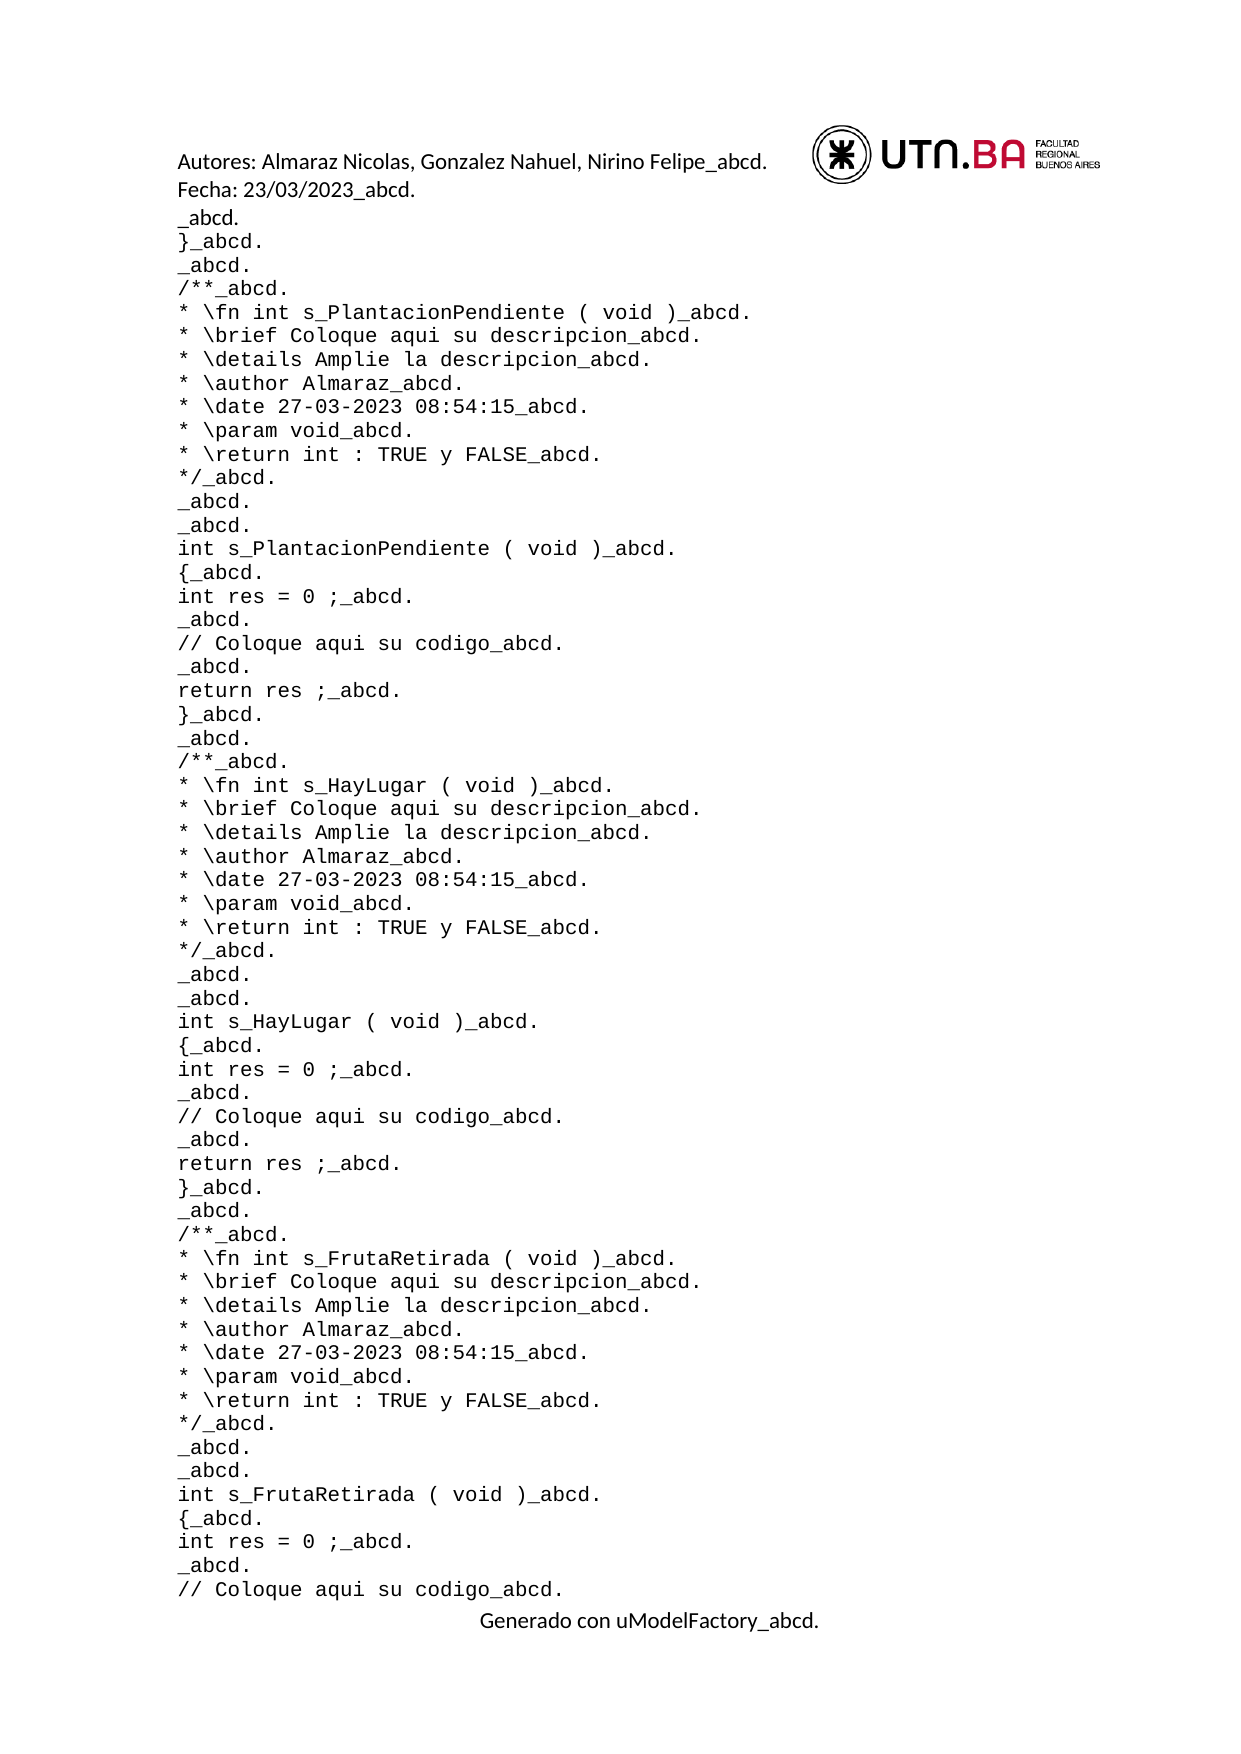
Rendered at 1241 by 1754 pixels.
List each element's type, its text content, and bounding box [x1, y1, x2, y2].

text * \return int : TRUE y FALSE_abcd. [177, 917, 1122, 940]
text {_abcd. [177, 1035, 1122, 1058]
text * \brief Coloque aqui su descripcion_abcd. [177, 326, 1122, 349]
text * \date 27-03-2023 08:54:15_abcd. [177, 396, 1122, 420]
text int res = 0 ;_abcd. [177, 586, 1122, 609]
text /**_abcd. [177, 278, 1122, 302]
text /**_abcd. [177, 1224, 1122, 1248]
text return res ;_abcd. [177, 1153, 1122, 1177]
text _abcd. [177, 1555, 1122, 1579]
text * \details Amplie la descripcion_abcd. [177, 1295, 1122, 1319]
text int s_HayLugar ( void )_abcd. [177, 1011, 1122, 1035]
text {_abcd. [177, 562, 1122, 586]
text * \fn int s_PlantacionPendiente ( void )_abcd. [177, 302, 1122, 326]
text _abcd. [177, 657, 1122, 680]
text }_abcd. [177, 704, 1122, 727]
text _abcd. [177, 515, 1122, 538]
text */_abcd. [177, 1413, 1122, 1437]
text }_abcd. [177, 231, 1122, 254]
text int res = 0 ;_abcd. [177, 1531, 1122, 1555]
text _abcd. [177, 988, 1122, 1011]
text int s_FrutaRetirada ( void )_abcd. [177, 1484, 1122, 1508]
text * \author Almaraz_abcd. [177, 846, 1122, 869]
text _abcd. [177, 727, 1122, 751]
text _abcd. [177, 1461, 1122, 1484]
text * \param void_abcd. [177, 420, 1122, 444]
text _abcd. [177, 964, 1122, 988]
text int res = 0 ;_abcd. [177, 1058, 1122, 1082]
text int s_PlantacionPendiente ( void )_abcd. [177, 538, 1122, 562]
text * \author Almaraz_abcd. [177, 1319, 1122, 1342]
text /**_abcd. [177, 751, 1122, 775]
text * \details Amplie la descripcion_abcd. [177, 349, 1122, 373]
text // Coloque aqui su codigo_abcd. [177, 633, 1122, 657]
text _abcd. [177, 1200, 1122, 1224]
picture [798, 118, 1122, 190]
text {_abcd. [177, 1508, 1122, 1531]
text * \details Amplie la descripcion_abcd. [177, 822, 1122, 846]
text _abcd. [177, 609, 1122, 633]
text return res ;_abcd. [177, 680, 1122, 704]
text * \return int : TRUE y FALSE_abcd. [177, 1389, 1122, 1413]
text _abcd. [177, 1437, 1122, 1461]
text }_abcd. [177, 1177, 1122, 1200]
text _abcd. [177, 254, 1122, 278]
text _abcd. [177, 1082, 1122, 1106]
text _abcd. [177, 1129, 1122, 1153]
text * \return int : TRUE y FALSE_abcd. [177, 444, 1122, 467]
text // Coloque aqui su codigo_abcd. [177, 1106, 1122, 1129]
text * \date 27-03-2023 08:54:15_abcd. [177, 869, 1122, 893]
text * \param void_abcd. [177, 893, 1122, 917]
text */_abcd. [177, 940, 1122, 964]
text _abcd. [177, 491, 1122, 515]
text * \param void_abcd. [177, 1366, 1122, 1389]
text * \fn int s_HayLugar ( void )_abcd. [177, 775, 1122, 798]
text * \fn int s_FrutaRetirada ( void )_abcd. [177, 1248, 1122, 1271]
text * \brief Coloque aqui su descripcion_abcd. [177, 1271, 1122, 1295]
text * \brief Coloque aqui su descripcion_abcd. [177, 798, 1122, 822]
text // Coloque aqui su codigo_abcd. [177, 1579, 1122, 1602]
text */_abcd. [177, 467, 1122, 491]
text * \author Almaraz_abcd. [177, 373, 1122, 396]
text * \date 27-03-2023 08:54:15_abcd. [177, 1342, 1122, 1366]
